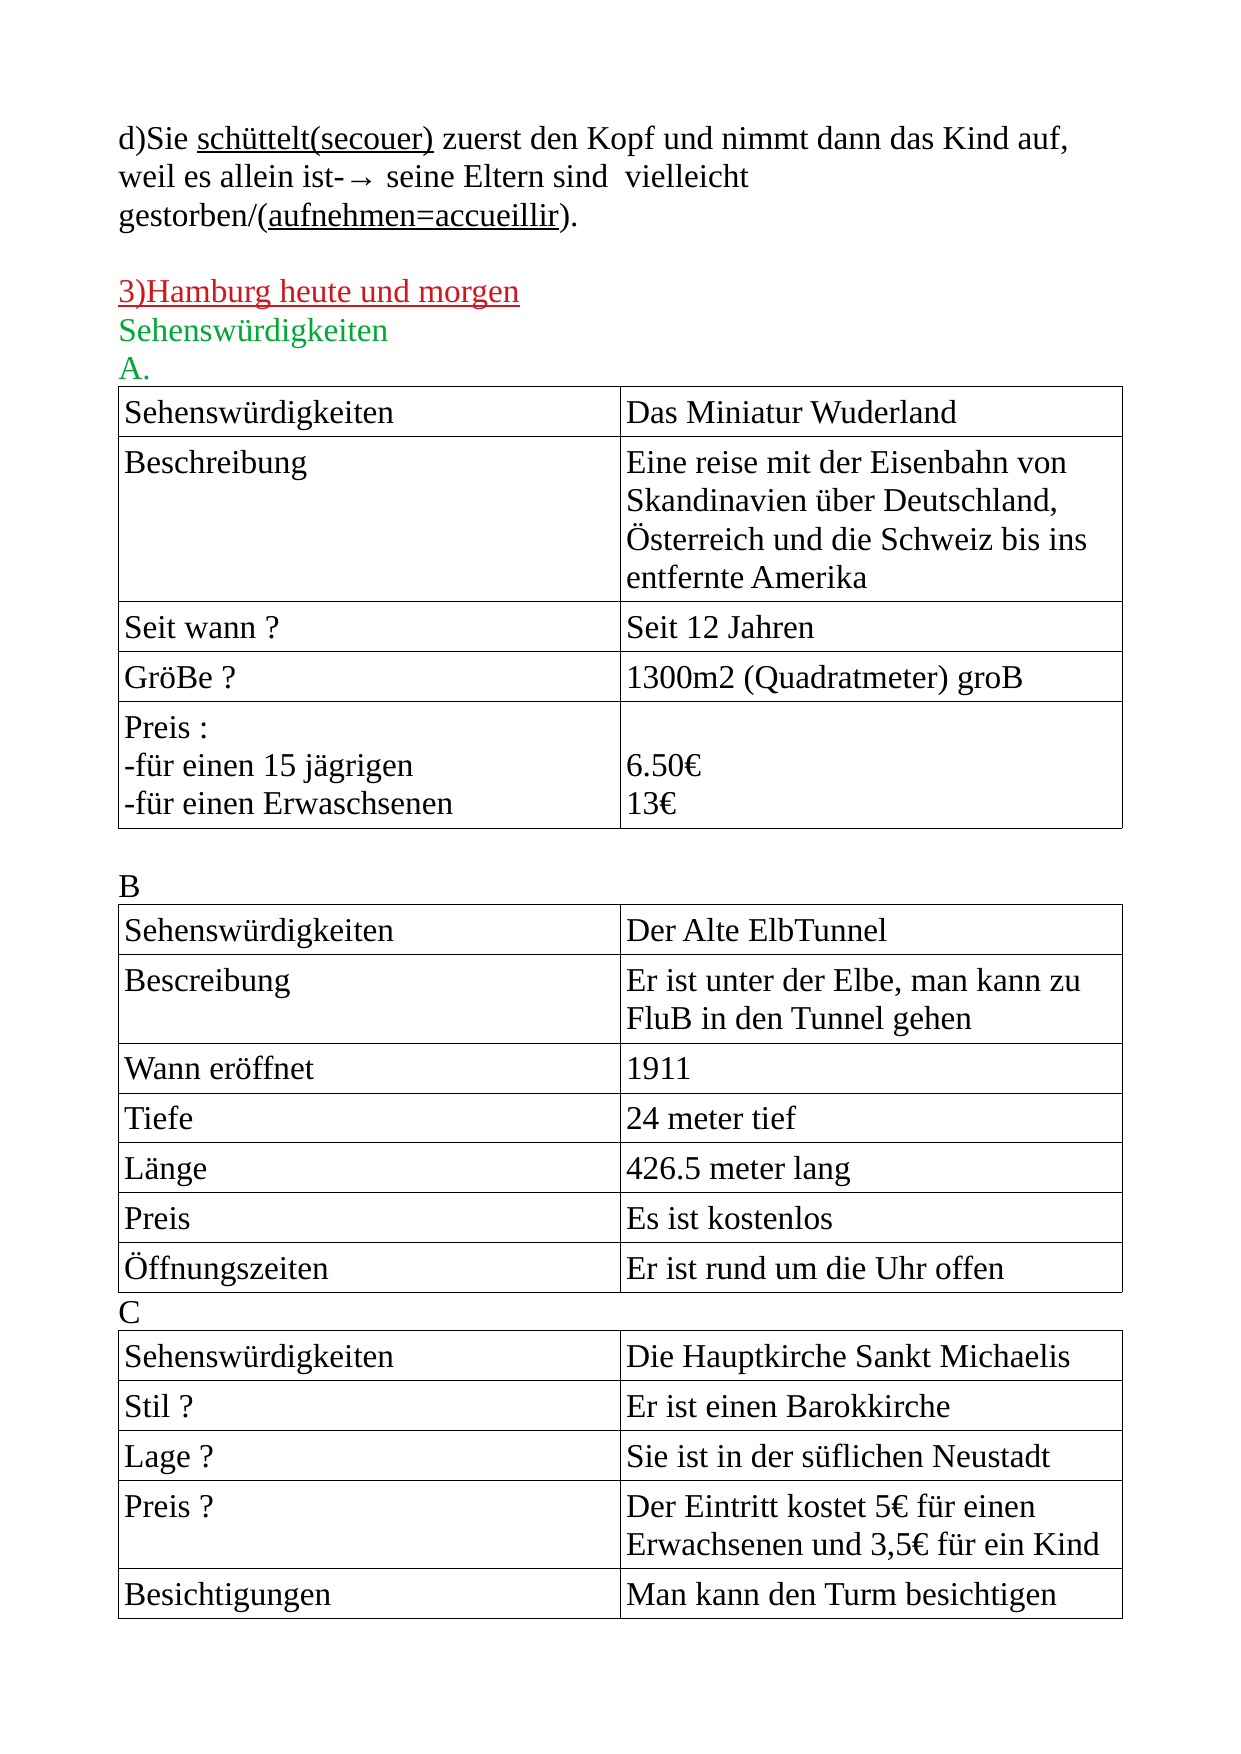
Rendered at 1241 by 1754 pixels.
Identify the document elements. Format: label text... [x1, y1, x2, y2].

table_cell Sie ist in der süflichen Neustadt [621, 1431, 1122, 1480]
table_header Sehenswürdigkeiten [119, 1331, 620, 1380]
table_header Die Hauptkirche Sankt Michaelis [621, 1331, 1122, 1380]
table_cell Wann eröffnet [119, 1044, 620, 1092]
table_cell Tiefe [119, 1094, 620, 1142]
table_cell Er ist unter der Elbe, man kann zu FluB in den Tunnel gehen [621, 955, 1122, 1042]
table_header Der Alte ElbTunnel [621, 905, 1122, 954]
table_cell Man kann den Turm besichtigen [621, 1569, 1122, 1618]
table_cell Preis [119, 1193, 620, 1242]
text A. [118, 348, 1122, 386]
text 3)Hamburg heute und morgen [118, 271, 1122, 310]
table_cell Bescreibung [119, 955, 620, 1042]
table_cell GröBe ? [119, 652, 620, 701]
table_header Sehenswürdigkeiten [119, 905, 620, 954]
table_cell Preis : -für einen 15 jägrigen -für einen Erwaschsenen [119, 702, 620, 828]
table_cell Seit 12 Jahren [621, 602, 1122, 651]
table_cell Öffnungszeiten [119, 1243, 620, 1292]
text Sehenswürdigkeiten [118, 310, 1122, 348]
table_cell Länge [119, 1143, 620, 1192]
text B [118, 866, 1122, 904]
text C [118, 1293, 1122, 1330]
table_cell Beschreibung [119, 437, 620, 601]
table_cell Eine reise mit der Eisenbahn von Skandinavien über Deutschland, Österreich und die Schweiz bis ins entfernte Amerika [621, 437, 1122, 601]
table_cell Es ist kostenlos [621, 1193, 1122, 1242]
text d)Sie schüttelt(secouer) zuerst den Kopf und nimmt dann das Kind auf, weil es allein ist-→ seine Eltern sind vielleicht gestorben/(aufnehmen=accueillir). [118, 118, 1122, 233]
table_cell Preis ? [119, 1481, 620, 1568]
table_cell 426.5 meter lang [621, 1143, 1122, 1192]
table_header Das Miniatur Wuderland [621, 387, 1122, 436]
table_cell 1911 [621, 1044, 1122, 1092]
table_cell Er ist rund um die Uhr offen [621, 1243, 1122, 1292]
table_cell Stil ? [119, 1381, 620, 1430]
table_cell Lage ? [119, 1431, 620, 1480]
table_cell 24 meter tief [621, 1094, 1122, 1142]
table_cell 1300m2 (Quadratmeter) groB [621, 652, 1122, 701]
table_cell Der Eintritt kostet 5€ für einen Erwachsenen und 3,5€ für ein Kind [621, 1481, 1122, 1568]
table_cell Besichtigungen [119, 1569, 620, 1618]
table_cell Seit wann ? [119, 602, 620, 651]
table_cell 6.50€ 13€ [621, 702, 1122, 828]
table_header Sehenswürdigkeiten [119, 387, 620, 436]
table_cell Er ist einen Barokkirche [621, 1381, 1122, 1430]
